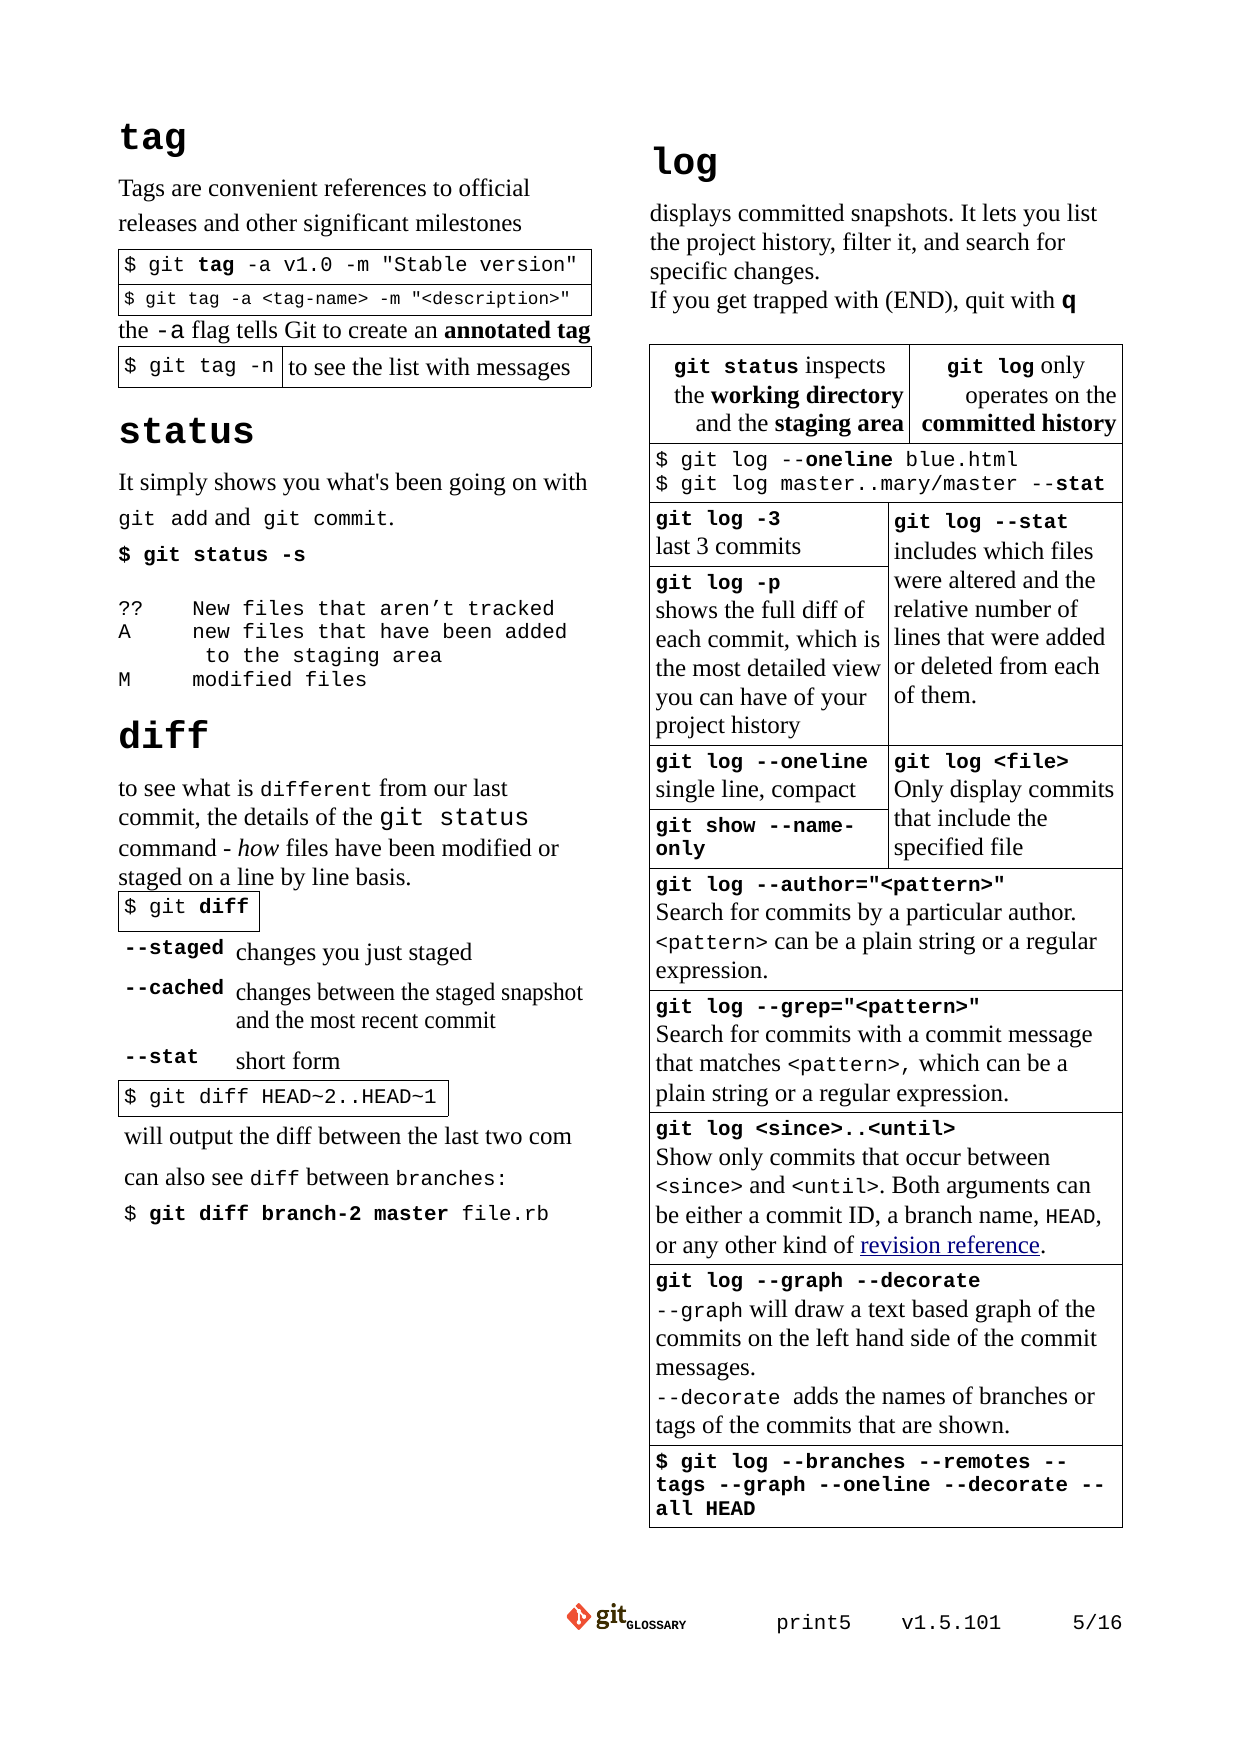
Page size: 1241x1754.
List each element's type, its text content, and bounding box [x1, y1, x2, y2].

text displays committed snapshots. It lets you list the project history, filter it, and search for specific changes. [649, 198, 1122, 285]
table_cell --stat [118, 1040, 230, 1080]
table_cell $ git log --branches --remotes --tags --graph --oneline --decorate --all HEAD [650, 1446, 1122, 1527]
table_cell can also see diff between branches: [118, 1156, 591, 1197]
table_header git status inspects the working directory and the staging area [650, 345, 909, 443]
subtitle log [649, 143, 1122, 186]
subtitle tag [118, 118, 591, 161]
table_cell git log -p shows the full diff of each commit, which is the most detailed view you can have of your project history [650, 567, 888, 745]
table_cell git show --name-only [650, 810, 888, 868]
table_cell git log <since>..<until> Show only commits that occur between <since> and <until>. Both arguments can be either a commit ID, a branch name, HEAD, or any other kind of revision reference. [650, 1113, 1122, 1264]
table_cell short form [230, 1040, 591, 1080]
text It simply shows you what's been going on with git add and git commit. [118, 467, 591, 532]
table_header git log only operates on the committed history [910, 345, 1122, 443]
table_header to see the list with messages [283, 347, 591, 387]
table_header git log --stat includes which files were altered and the relative number of lines that were added or deleted from each of them. [889, 503, 1122, 745]
subtitle status [118, 412, 591, 454]
table_cell $ git log --oneline blue.html $ git log master..mary/master --stat [650, 444, 1122, 502]
table_header [260, 891, 591, 931]
table_header $ git tag -a v1.0 -m "Stable version" [119, 250, 591, 284]
table_header $ git tag -n [119, 347, 282, 387]
text ?? New files that aren’t tracked [118, 598, 591, 621]
text to see what is different from our last commit, the details of the git status command - how files have been modified or staged on a line by line basis. [118, 773, 591, 891]
text Tags are convenient references to official releases and other significant milestones [118, 173, 591, 237]
text the -a flag tells Git to create an annotated tag [118, 316, 591, 346]
table_header git log -3 last 3 commits [650, 503, 888, 566]
table_cell git log --grep="<pattern>" Search for commits with a commit message that matches <pattern>, which can be a plain string or a regular expression. [650, 991, 1122, 1112]
table_cell changes between the staged snapshot and the most recent commit [230, 971, 591, 1040]
text $ git status -s [118, 544, 591, 568]
table_cell git log --oneline single line, compact [650, 746, 888, 809]
text A new files that have been added to the staging area [118, 621, 591, 668]
table_cell --cached [118, 971, 230, 1040]
table_cell git log --graph --decorate --graph will draw a text based graph of the commits on the left hand side of the commit messages. --decorate adds the names of branches or tags of the commits that are shown. [650, 1265, 1122, 1445]
table_cell --staged [118, 932, 230, 971]
picture [566, 1603, 627, 1630]
subtitle diff [118, 717, 591, 760]
table_cell changes you just staged [230, 931, 591, 971]
table_cell $ git tag -a <tag-name> -m "<description>" [119, 285, 591, 315]
text M modified files [118, 668, 591, 692]
table_cell git log <file> Only display commits that include the specified file [889, 746, 1122, 868]
table_cell $ git diff HEAD~2..HEAD~1 [119, 1081, 448, 1116]
text If you get trapped with (END), quit with q [649, 285, 1122, 316]
table_cell will output the diff between the last two com [118, 1116, 591, 1156]
table_header $ git diff [119, 892, 259, 931]
table_cell git log --author="<pattern>" Search for commits by a particular author. <pattern> can be a plain string or a regular expression. [650, 869, 1122, 990]
table_cell $ git diff branch-2 master file.rb [118, 1197, 591, 1232]
table_cell [449, 1080, 591, 1116]
